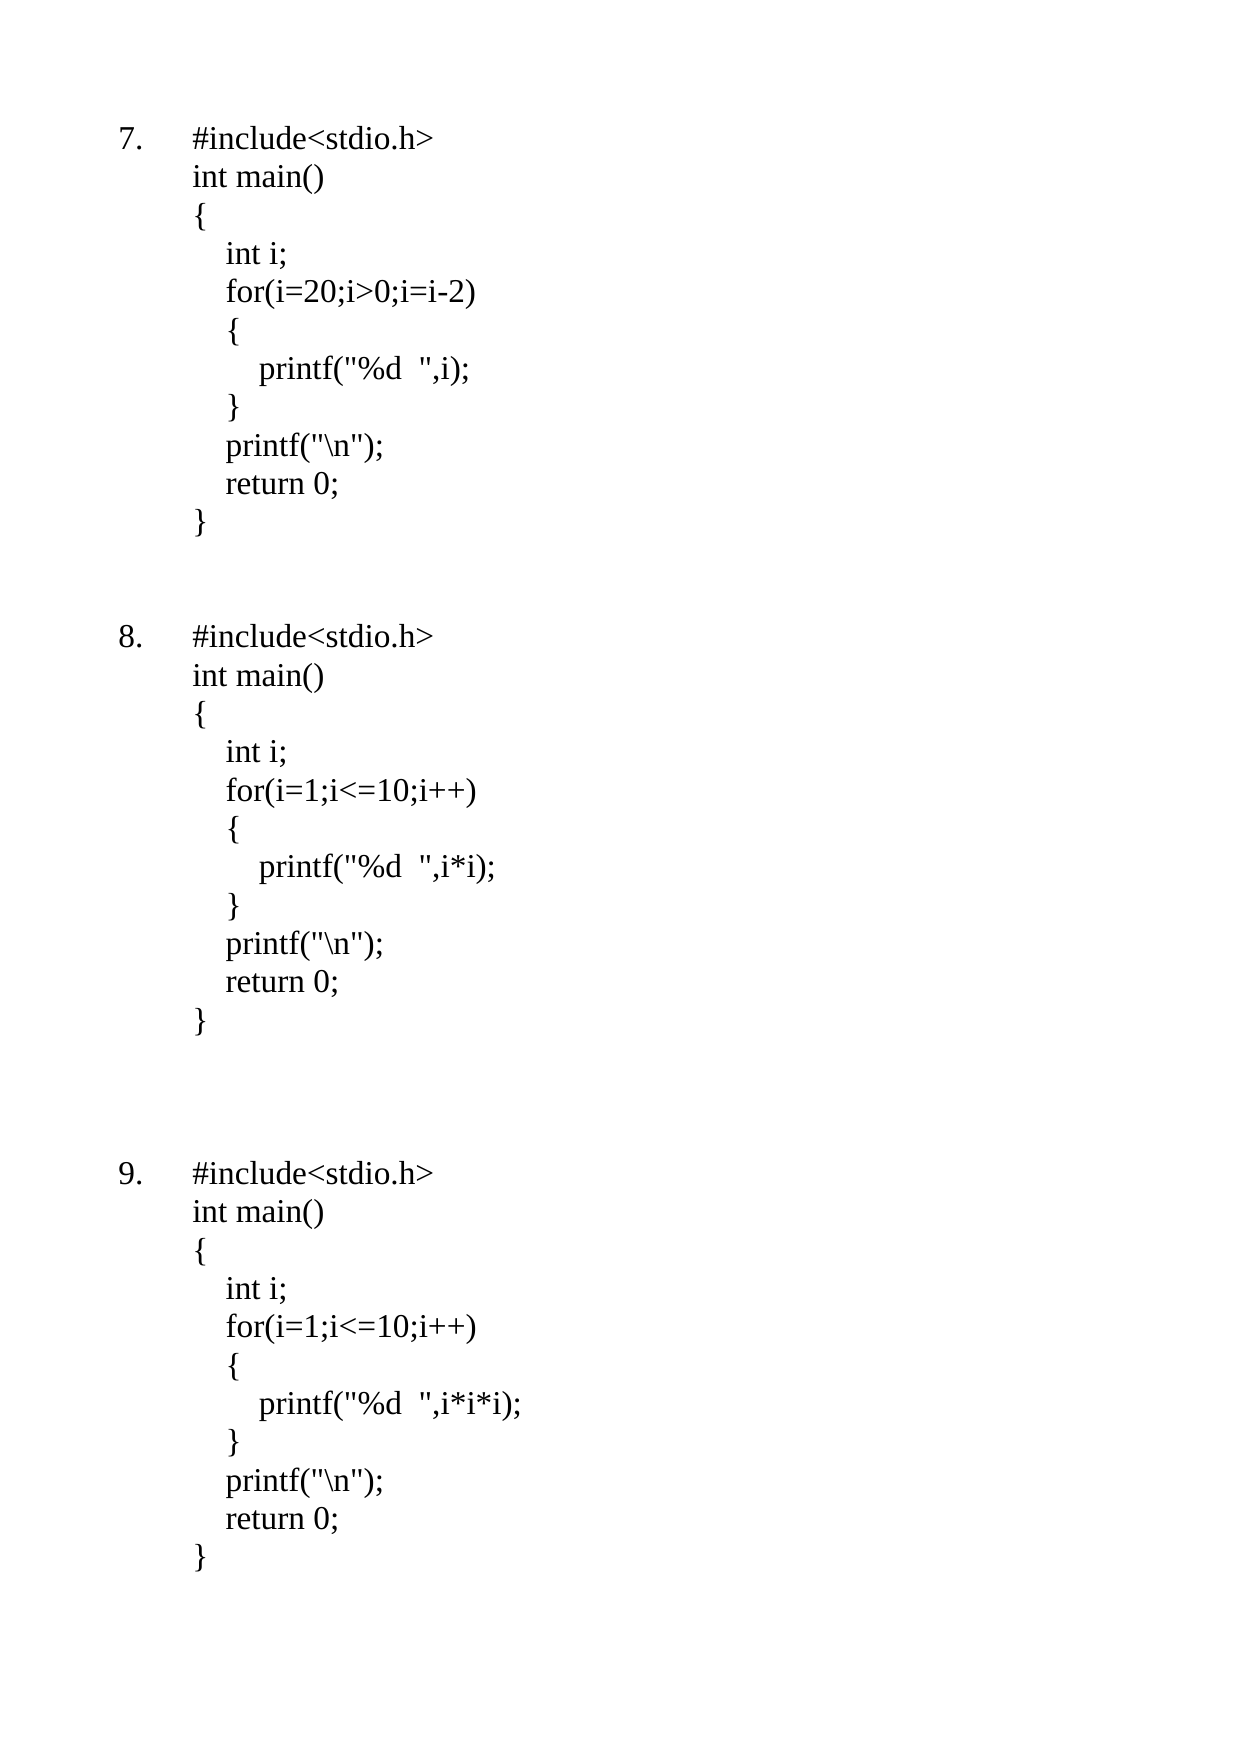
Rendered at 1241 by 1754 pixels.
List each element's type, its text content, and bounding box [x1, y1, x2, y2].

text } [118, 386, 1122, 425]
text printf("%d ",i*i); [118, 846, 1122, 885]
text printf("%d ",i); [118, 348, 1122, 386]
text printf("\n"); [118, 1460, 1122, 1498]
text int main() [118, 156, 1122, 195]
text } [118, 501, 1122, 540]
text return 0; [118, 463, 1122, 501]
text printf("\n"); [118, 425, 1122, 463]
text return 0; [118, 1498, 1122, 1536]
text for(i=1;i<=10;i++) [118, 1306, 1122, 1345]
text int i; [118, 233, 1122, 271]
text } [118, 885, 1122, 923]
text { [118, 310, 1122, 348]
text { [118, 693, 1122, 731]
text int i; [118, 731, 1122, 770]
text for(i=20;i>0;i=i-2) [118, 271, 1122, 310]
text for(i=1;i<=10;i++) [118, 770, 1122, 808]
text int main() [118, 655, 1122, 693]
text } [118, 1536, 1122, 1575]
text { [118, 1230, 1122, 1268]
text } [118, 1000, 1122, 1038]
text { [118, 808, 1122, 846]
text 7. #include<stdio.h> [118, 118, 1122, 156]
text 8. #include<stdio.h> [118, 616, 1122, 655]
text int i; [118, 1268, 1122, 1306]
text int main() [118, 1191, 1122, 1230]
text printf("%d ",i*i*i); [118, 1383, 1122, 1421]
text return 0; [118, 961, 1122, 1000]
text 9. #include<stdio.h> [118, 1153, 1122, 1191]
text } [118, 1421, 1122, 1460]
text { [118, 1345, 1122, 1383]
text { [118, 195, 1122, 233]
text printf("\n"); [118, 923, 1122, 961]
